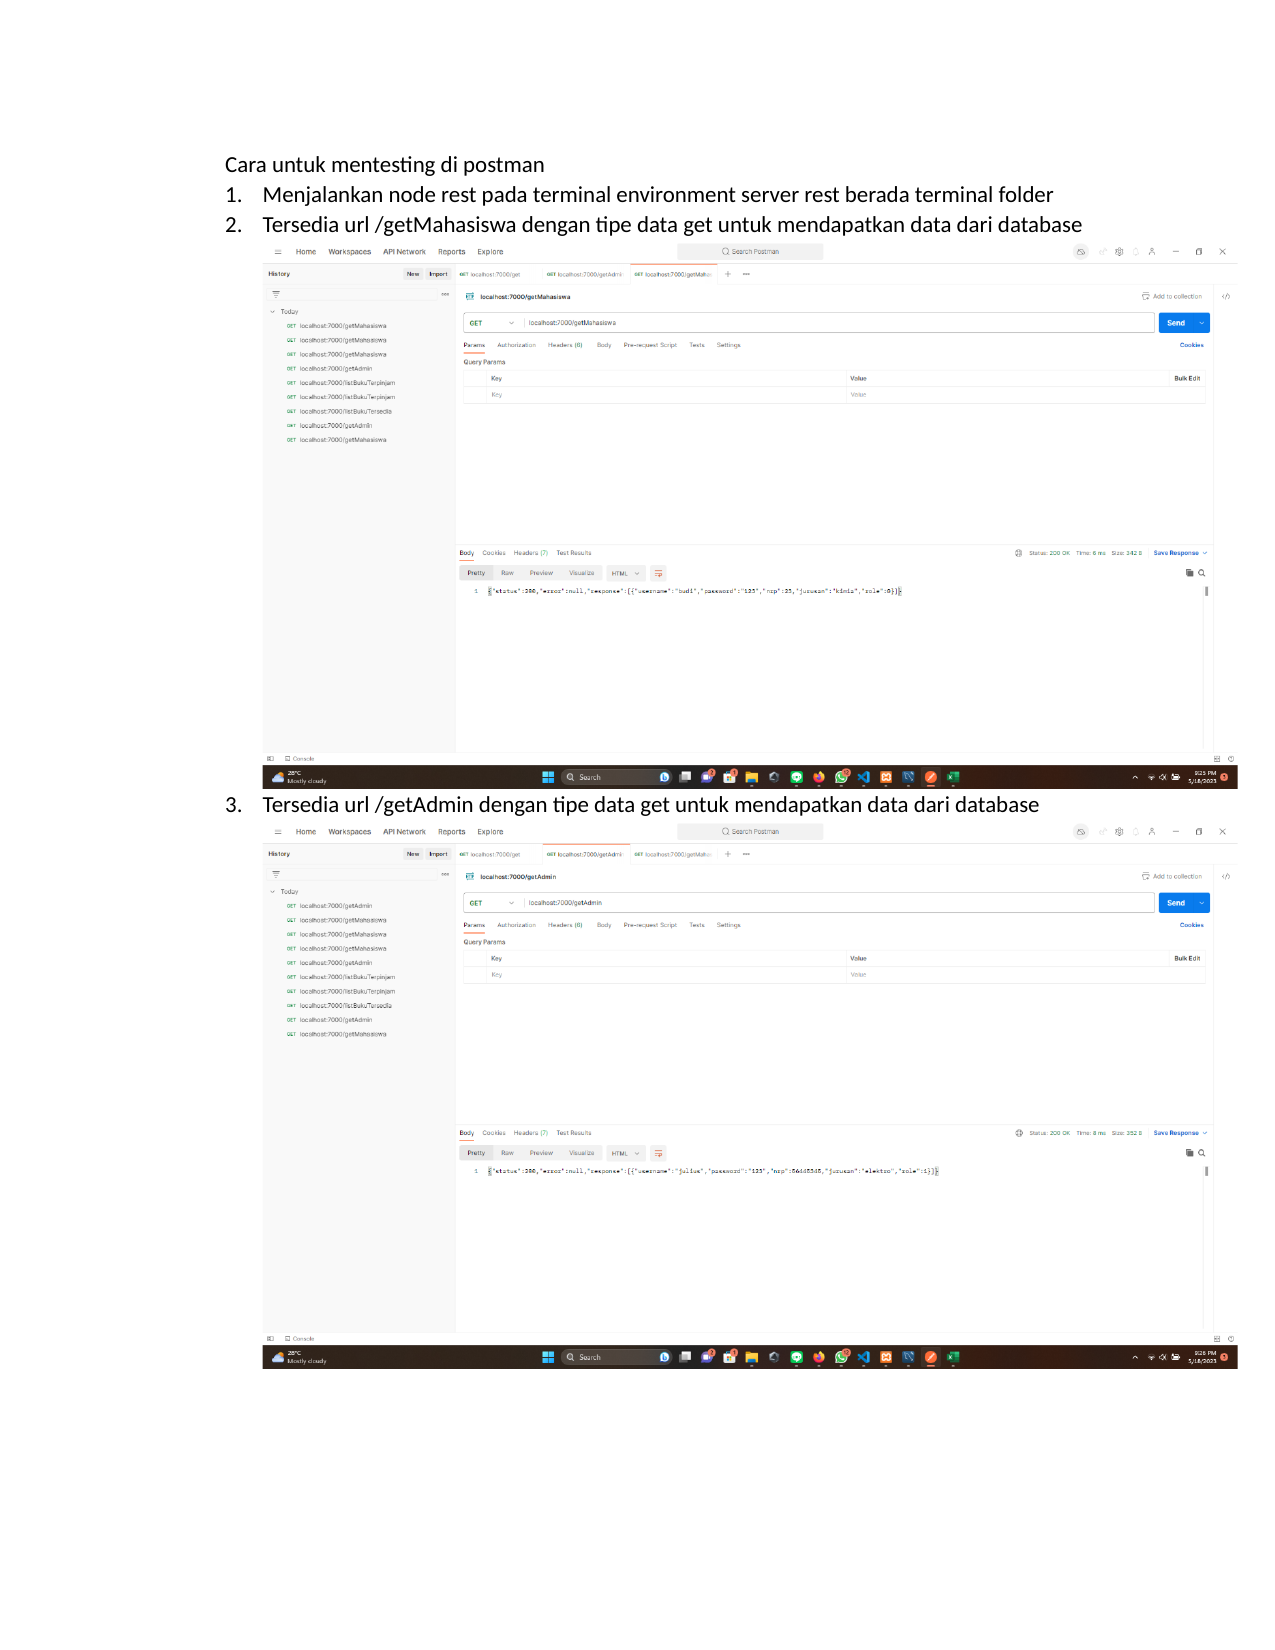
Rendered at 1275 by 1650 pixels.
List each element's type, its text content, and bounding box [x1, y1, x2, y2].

list Menjalankan node rest pada terminal environment server rest berada terminal folder [225, 180, 1125, 208]
list Tersedia url /getMahasiswa dengan tipe data get untuk mendapatkan data dari database [225, 210, 1125, 788]
list Tersedia url /getAdmin dengan tipe data get untuk mendapatkan data dari database [225, 790, 1125, 1368]
list Cara untuk mentesting di postman [225, 150, 1125, 178]
